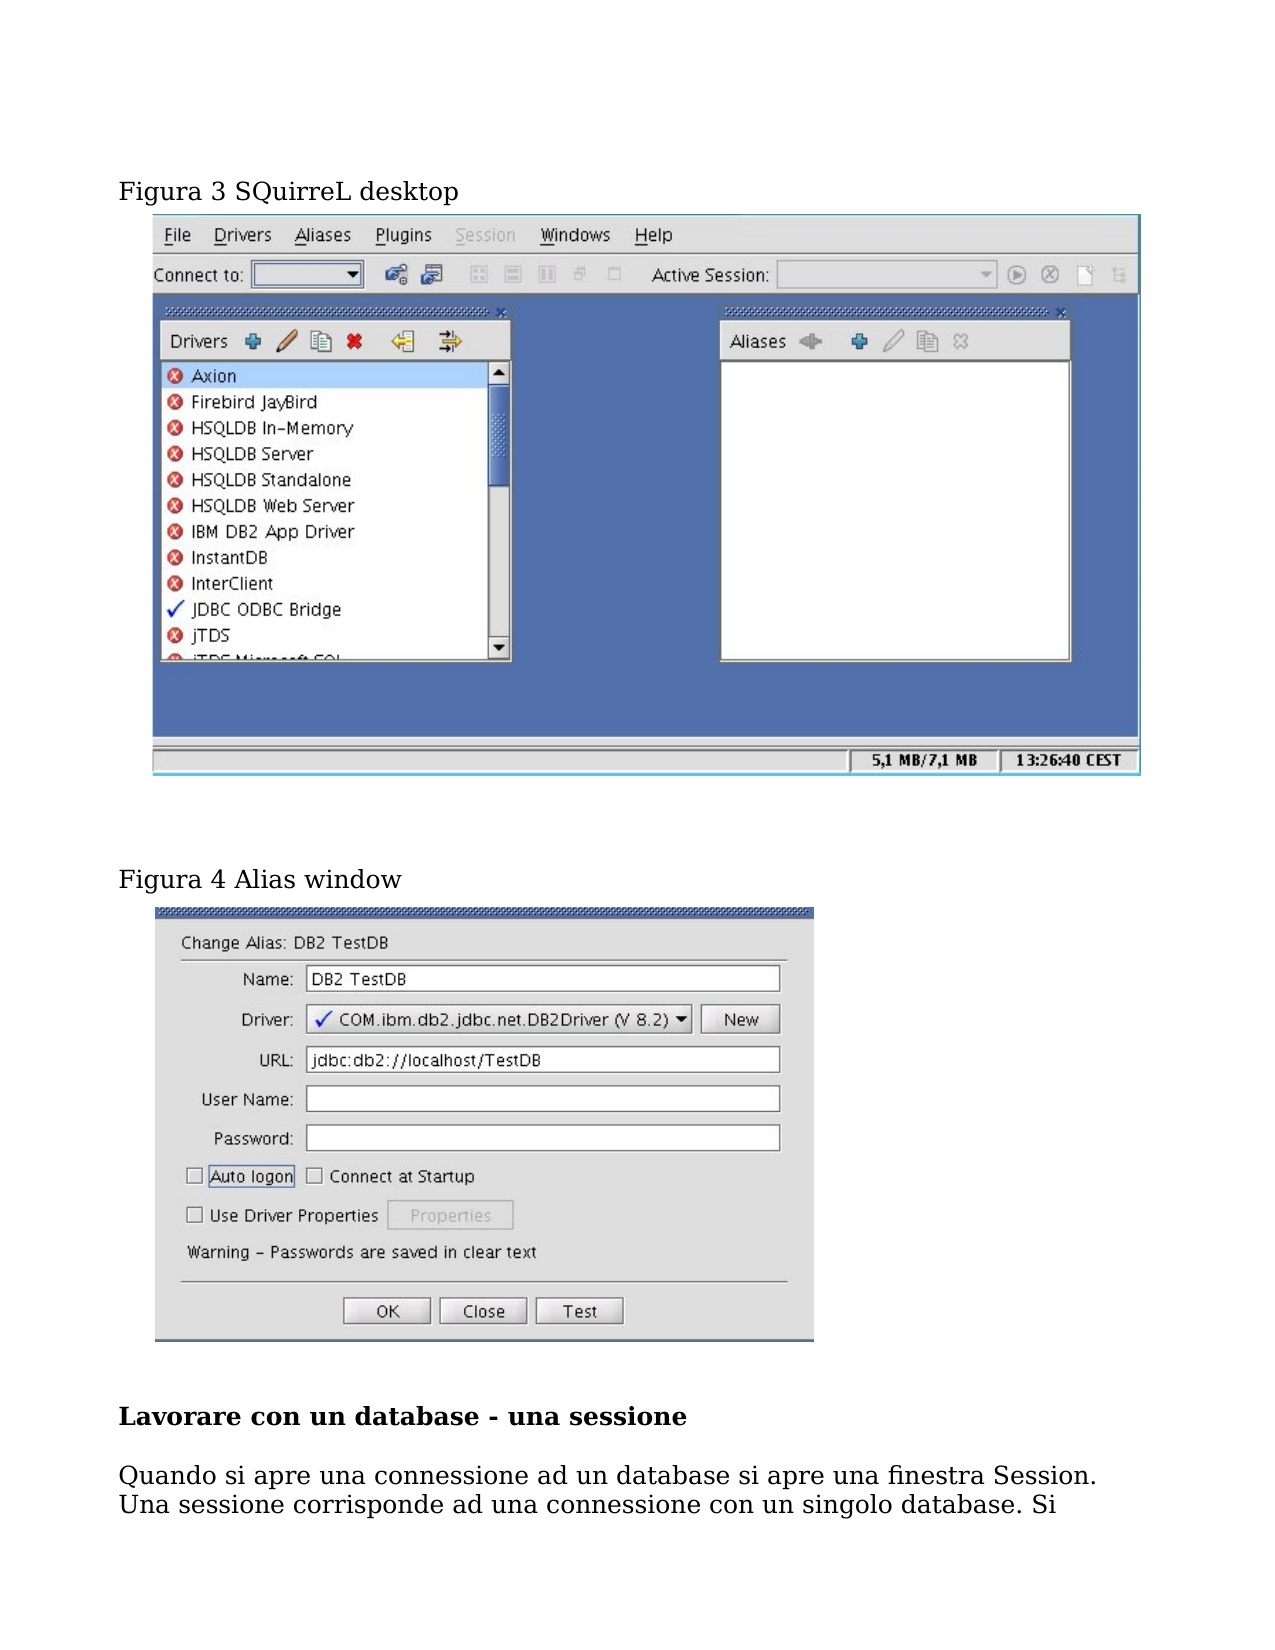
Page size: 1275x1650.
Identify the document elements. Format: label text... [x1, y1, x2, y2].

picture [152, 214, 1141, 776]
picture [155, 907, 814, 1342]
text Quando si apre una connessione ad un database si apre una finestra Session. Una sessione corrisponde ad una connessione con un singolo database. Si [118, 1461, 1157, 1519]
text Figura 4 Alias window [118, 865, 1157, 894]
text Figura 3 SQuirreL desktop [118, 177, 1157, 206]
text Lavorare con un database - una sessione [118, 1402, 1157, 1432]
